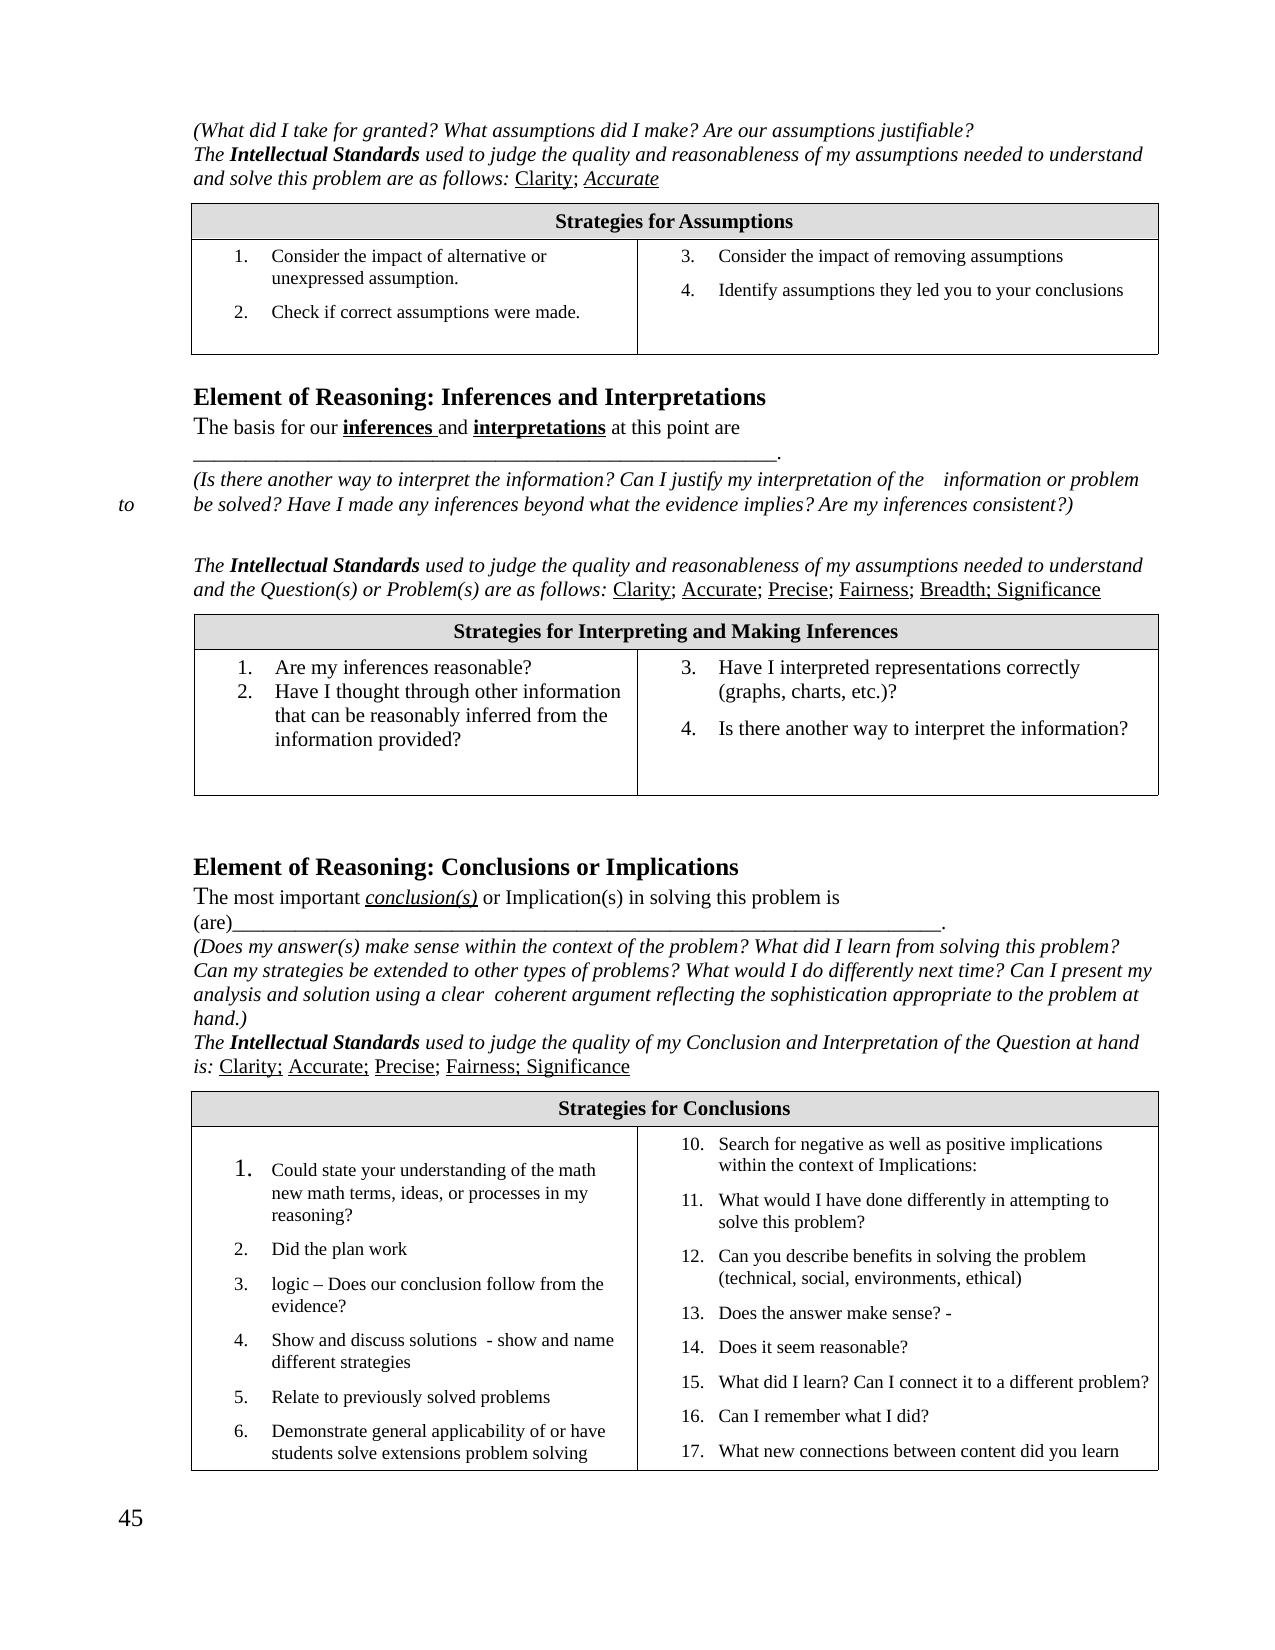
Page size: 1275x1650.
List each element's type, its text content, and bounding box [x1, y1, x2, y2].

table_cell Search for negative as well as positive implications within the context of Implications: What would I have done differently in attempting to solve this problem? Can you describe benefits in solving the problem (technical, social, environments, ethical) Does the answer make sense? - Does it seem reasonable? What did I learn? Can I connect it to a different problem? Can I remember what I did? What new connections between content did you learn from solving the problem? Can you interpret your work in a practical or meaningful way? Was the solution a surprise? Does it seem reasonable? Why/why not? Analyze the process to understand important contributors Accuracy – How could we check on the answer? Evaluate the effects – standardize the process correct assumptions made? Work backward up the model one step at a time if it was not effective Can you check the result? Does the argument make sense? Did you answer all parts of the problem? [638, 1127, 1158, 1469]
table_cell Could state your understanding of the math new math terms, ideas, or processes in my reasoning? Did the plan work logic – Does our conclusion follow from the evidence? Show and discuss solutions - show and name different strategies Relate to previously solved problems Demonstrate general applicability of or have students solve extensions problem solving strategies Discuss special features, e.g. pictures – show how features may influence approach Verify conclusion in different ways – different pathway Can I make well-reasoned conclusions and solutions – testing them against relevant criteria and standards [192, 1127, 637, 1469]
text (Does my answer(s) make sense within the context of the problem? What did I learn from solving this problem? Can my strategies be extended to other types of problems? What would I do differently next time? Can I present my analysis and solution using a clear coherent argument reflecting the sophistication appropriate to the problem at hand.) [118, 934, 1157, 1030]
text The Intellectual Standards used to judge the quality and reasonableness of my assumptions needed to understand and solve this problem are as follows: Clarity; Accurate [118, 142, 1157, 190]
table_header Strategies for Interpreting and Making Inferences [195, 615, 1158, 649]
table_header Strategies for Conclusions [192, 1092, 1158, 1126]
table_cell Consider the impact of removing assumptions Identify assumptions they led you to your conclusions [638, 240, 1158, 353]
table_header Strategies for Assumptions [192, 204, 1158, 238]
text Element of Reasoning: Inferences and Interpretations [118, 382, 1157, 411]
table_cell Consider the impact of alternative or unexpressed assumption. Check if correct assumptions were made. [192, 240, 637, 353]
text The most important conclusion(s) or Implication(s) in solving this problem is (are)____________________________________________________________________. [118, 881, 1157, 934]
text Element of Reasoning: Conclusions or Implications [118, 852, 1157, 881]
table_cell Are my inferences reasonable? Have I thought through other information that can be reasonably inferred from the information provided? [195, 650, 637, 794]
text (Is there another way to interpret the information? Can I justify my interpretation of the information or problem to be solved? Have I made any inferences beyond what the evidence implies? Are my inferences consistent?) [118, 464, 1157, 516]
text The Intellectual Standards used to judge the quality of my Conclusion and Interpretation of the Question at hand is: Clarity; Accurate; Precise; Fairness; Significance [118, 1030, 1157, 1078]
text The basis for our inferences and interpretations at this point are ________________________________________________________. [118, 411, 1157, 464]
text The Intellectual Standards used to judge the quality and reasonableness of my assumptions needed to understand and the Question(s) or Problem(s) are as follows: Clarity; Accurate; Precise; Fairness; Breadth; Significance [118, 553, 1157, 601]
text (What did I take for granted? What assumptions did I make? Are our assumptions justifiable? [118, 118, 1157, 142]
table_cell Have I interpreted representations correctly (graphs, charts, etc.)? Is there another way to interpret the information? [638, 650, 1158, 794]
